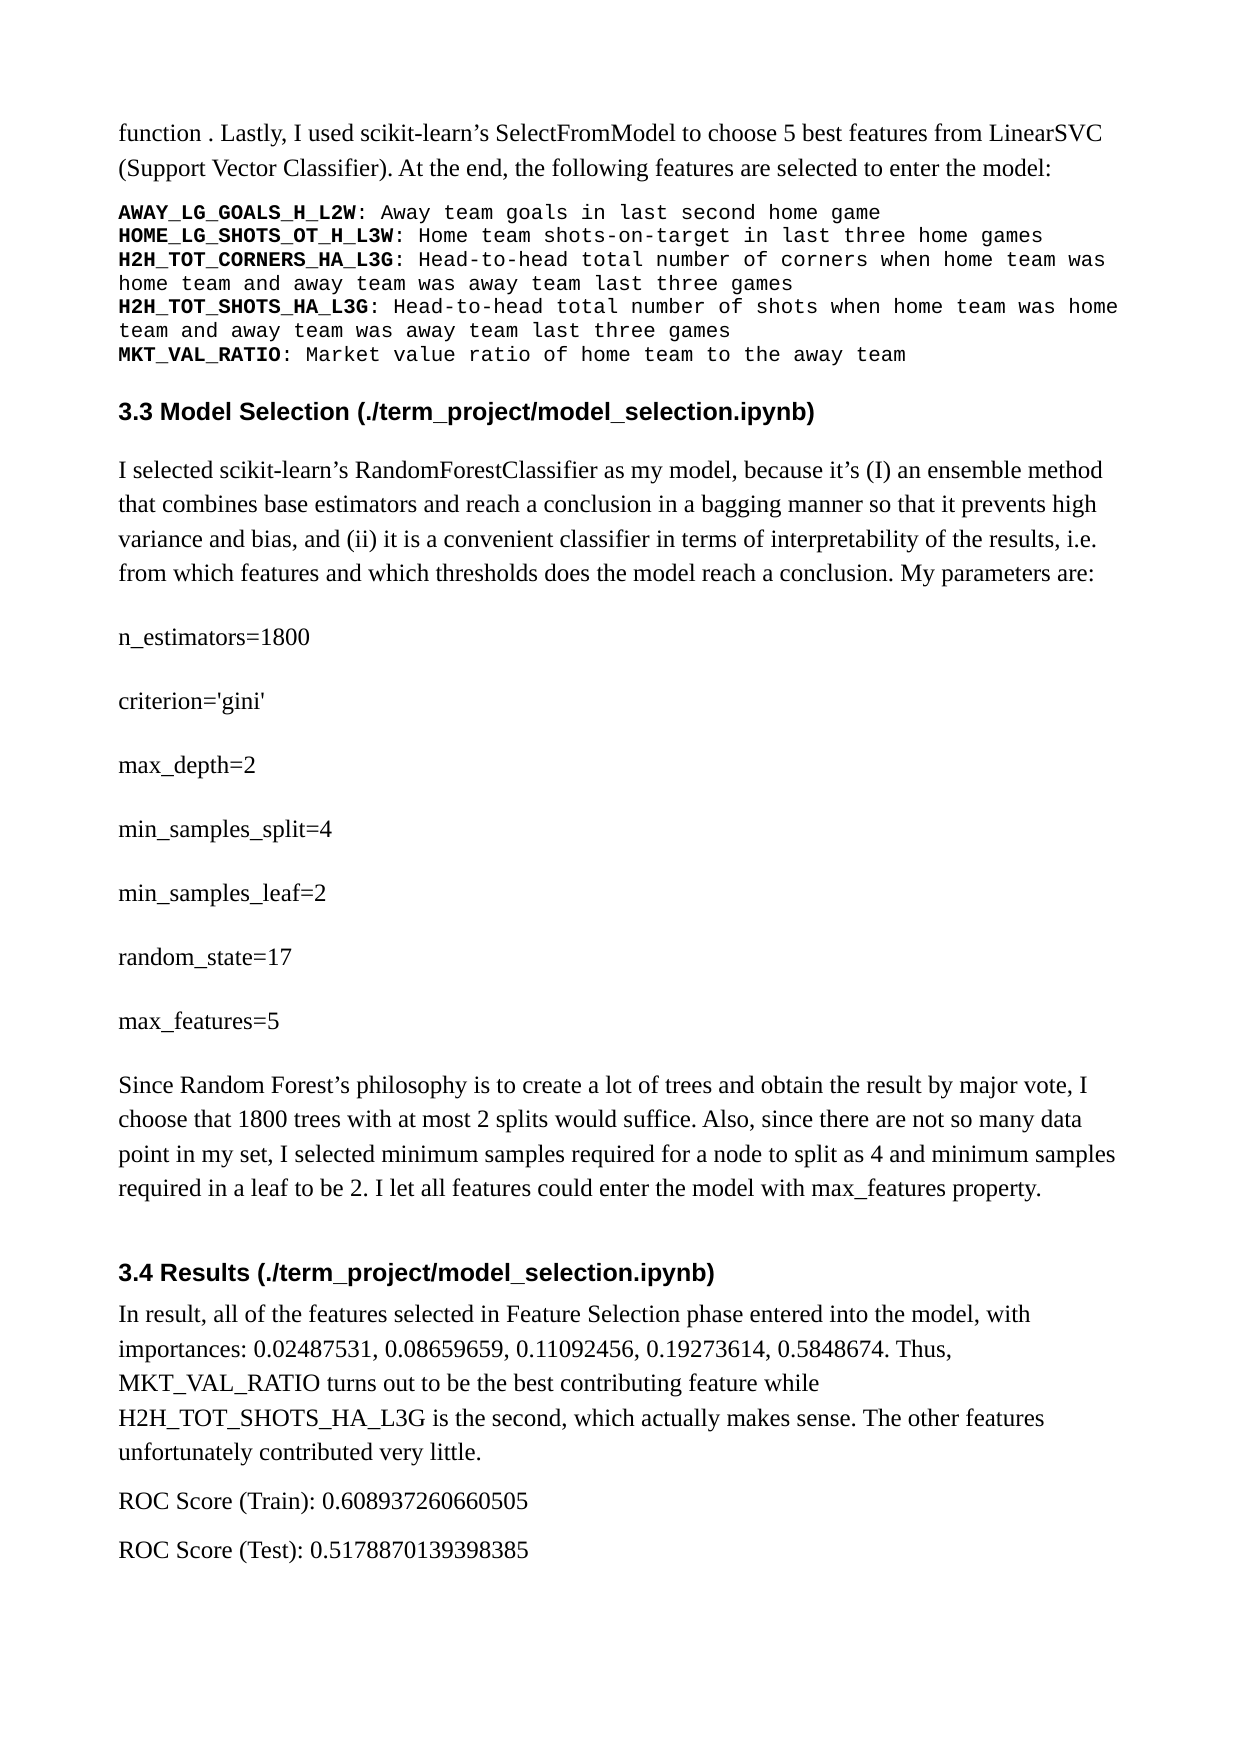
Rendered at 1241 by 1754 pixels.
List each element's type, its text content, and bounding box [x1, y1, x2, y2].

text MKT_VAL_RATIO: Market value ratio of home team to the away team [118, 343, 1122, 367]
text ROC Score (Train): 0.608937260660505 [118, 1486, 1122, 1515]
text I selected scikit-learn’s RandomForestClassifier as my model, because it’s (I) an ensemble method that combines base estimators and reach a conclusion in a bagging manner so that it prevents high variance and bias, and (ii) it is a convenient classifier in terms of interpretability of the results, i.e. from which features and which thresholds does the model reach a conclusion. My parameters are: [118, 455, 1122, 587]
subtitle 3.4 Results (./term_project/model_selection.ipynb) [118, 1258, 1122, 1287]
text function . Lastly, I used scikit-learn’s SelectFromModel to choose 5 best features from LinearSVC (Support Vector Classifier). At the end, the following features are selected to enter the model: [118, 118, 1122, 181]
text In result, all of the features selected in Feature Selection phase entered into the model, with importances: 0.02487531, 0.08659659, 0.11092456, 0.19273614, 0.5848674. Thus, MKT_VAL_RATIO turns out to be the best contributing feature while H2H_TOT_SHOTS_HA_L3G is the second, which actually makes sense. The other features unfortunately contributed very little. [118, 1299, 1122, 1466]
text ROC Score (Test): 0.5178870139398385 [118, 1536, 1122, 1564]
text max_features=5 [118, 1006, 1122, 1035]
text criterion='gini' [118, 686, 1122, 715]
text n_estimators=1800 [118, 622, 1122, 651]
text random_state=17 [118, 942, 1122, 971]
text min_samples_split=4 [118, 814, 1122, 843]
text min_samples_leaf=2 [118, 878, 1122, 907]
text H2H_TOT_SHOTS_HA_L3G: Head-to-head total number of shots when home team was home team and away team was away team last three games [118, 296, 1122, 343]
text Since Random Forest’s philosophy is to create a lot of trees and obtain the result by major vote, I choose that 1800 trees with at most 2 splits would suffice. Also, since there are not so many data point in my set, I selected minimum samples required for a node to split as 4 and minimum samples required in a leaf to be 2. I let all features could enter the model with max_features property. [118, 1070, 1122, 1202]
text H2H_TOT_CORNERS_HA_L3G: Head-to-head total number of corners when home team was home team and away team was away team last three games [118, 249, 1122, 296]
subtitle 3.3 Model Selection (./term_project/model_selection.ipynb) [118, 397, 1122, 425]
text HOME_LG_SHOTS_OT_H_L3W: Home team shots-on-target in last three home games [118, 225, 1122, 249]
text AWAY_LG_GOALS_H_L2W: Away team goals in last second home game [118, 202, 1122, 225]
text max_depth=2 [118, 750, 1122, 779]
